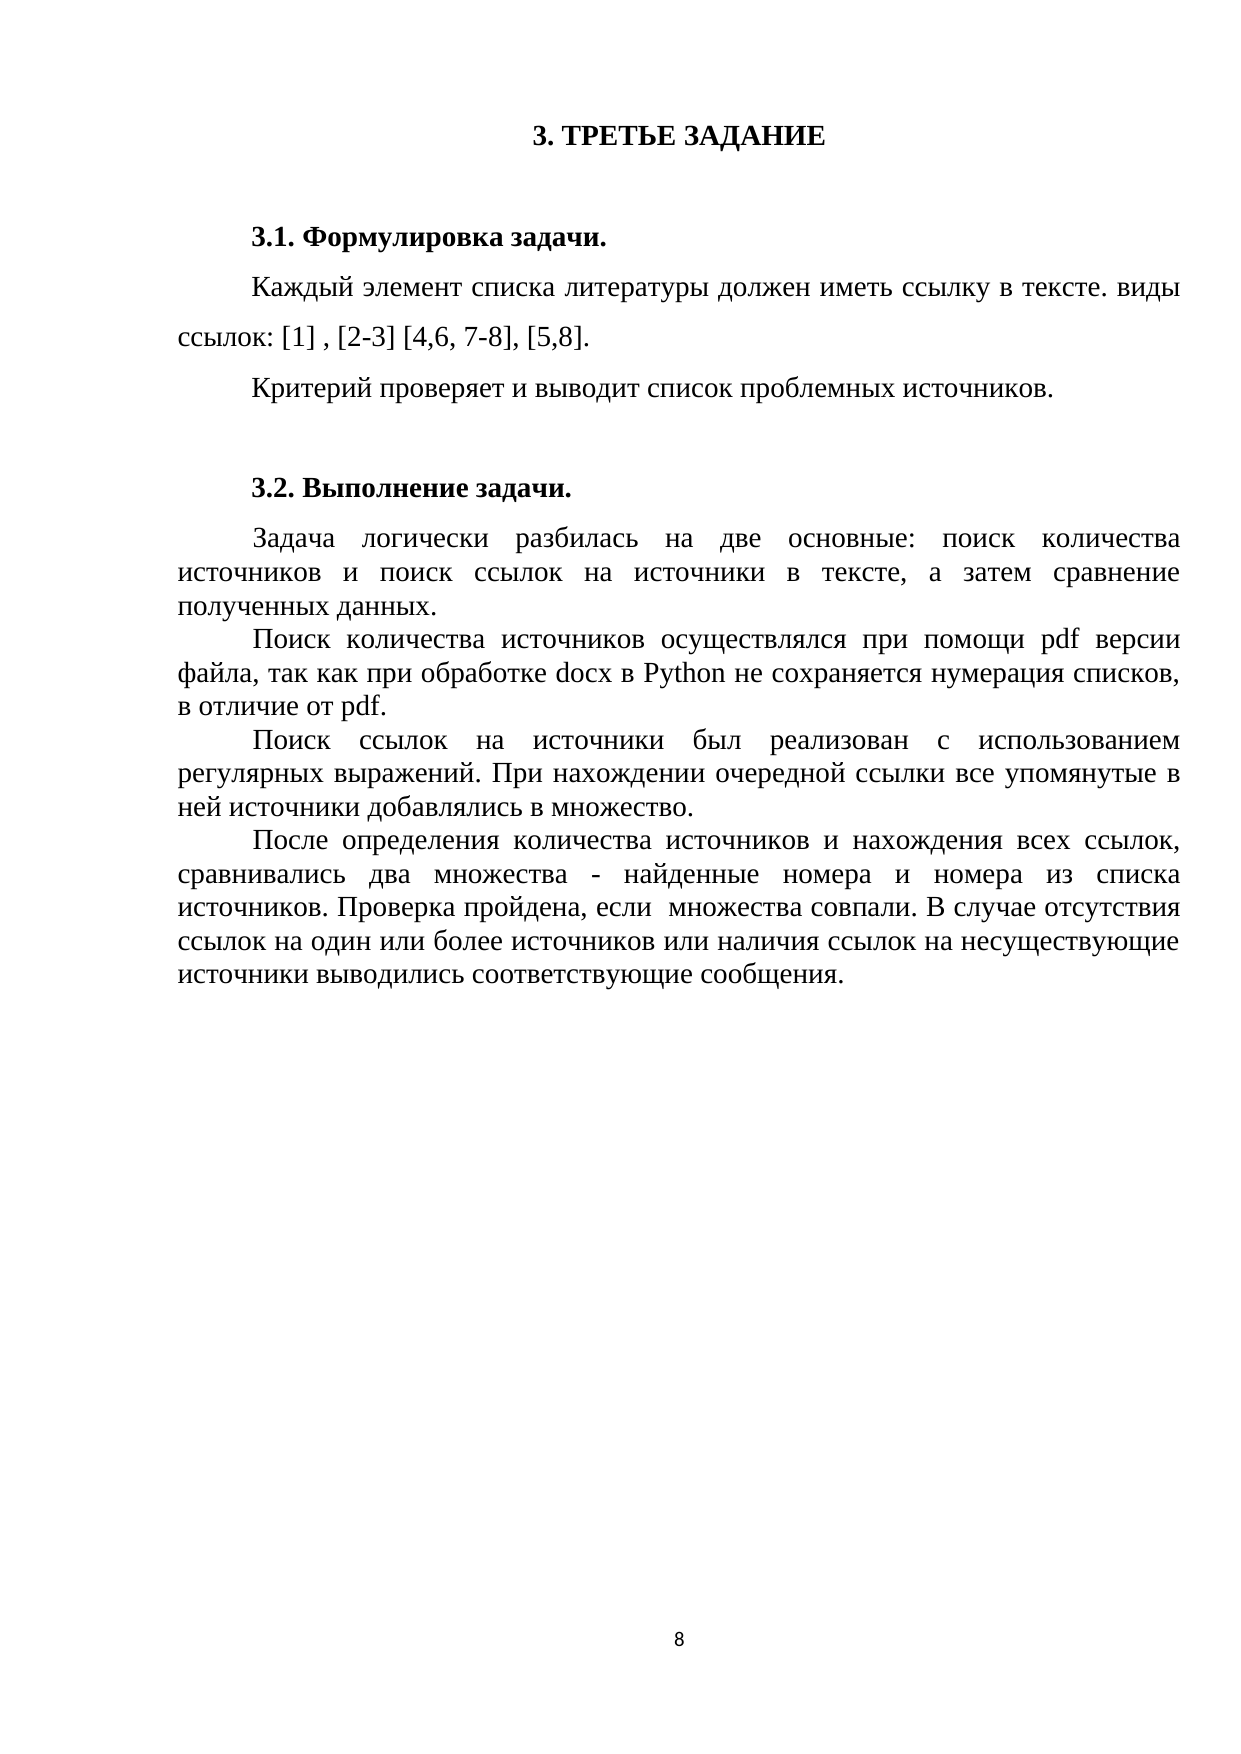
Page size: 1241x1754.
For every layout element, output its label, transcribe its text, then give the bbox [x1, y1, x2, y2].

text Задача логически разбилась на две основные: поиск количества источников и поиск ссылок на источники в тексте, а затем сравнение полученных данных. [177, 521, 1181, 621]
text После определения количества источников и нахождения всех ссылок, сравнивались два множества - найденные номера и номера из списка источников. Проверка пройдена, если множества совпали. В случае отсутствия ссылок на один или более источников или наличия ссылок на несуществующие источники выводились соответствующие сообщения. [177, 822, 1181, 990]
text 3.1. Формулировка задачи. [177, 219, 1181, 252]
text 3.2. Выполнение задачи. [177, 470, 1181, 504]
text Поиск ссылок на источники был реализован с использованием регулярных выражений. При нахождении очередной ссылки все упомянутые в ней источники добавлялись в множество. [177, 722, 1181, 822]
text Поиск количества источников осуществлялся при помощи pdf версии файла, так как при обработке docx в Python не сохраняется нумерация списков, в отличие от pdf. [177, 621, 1181, 722]
text 3. ТРЕТЬЕ ЗАДАНИЕ [177, 118, 1181, 152]
text Каждый элемент списка литературы должен иметь ссылку в тексте. виды ссылок: [1] , [2-3] [4,6, 7-8], [5,8]. [177, 269, 1181, 353]
text Критерий проверяет и выводит список проблемных источников. [177, 370, 1181, 403]
